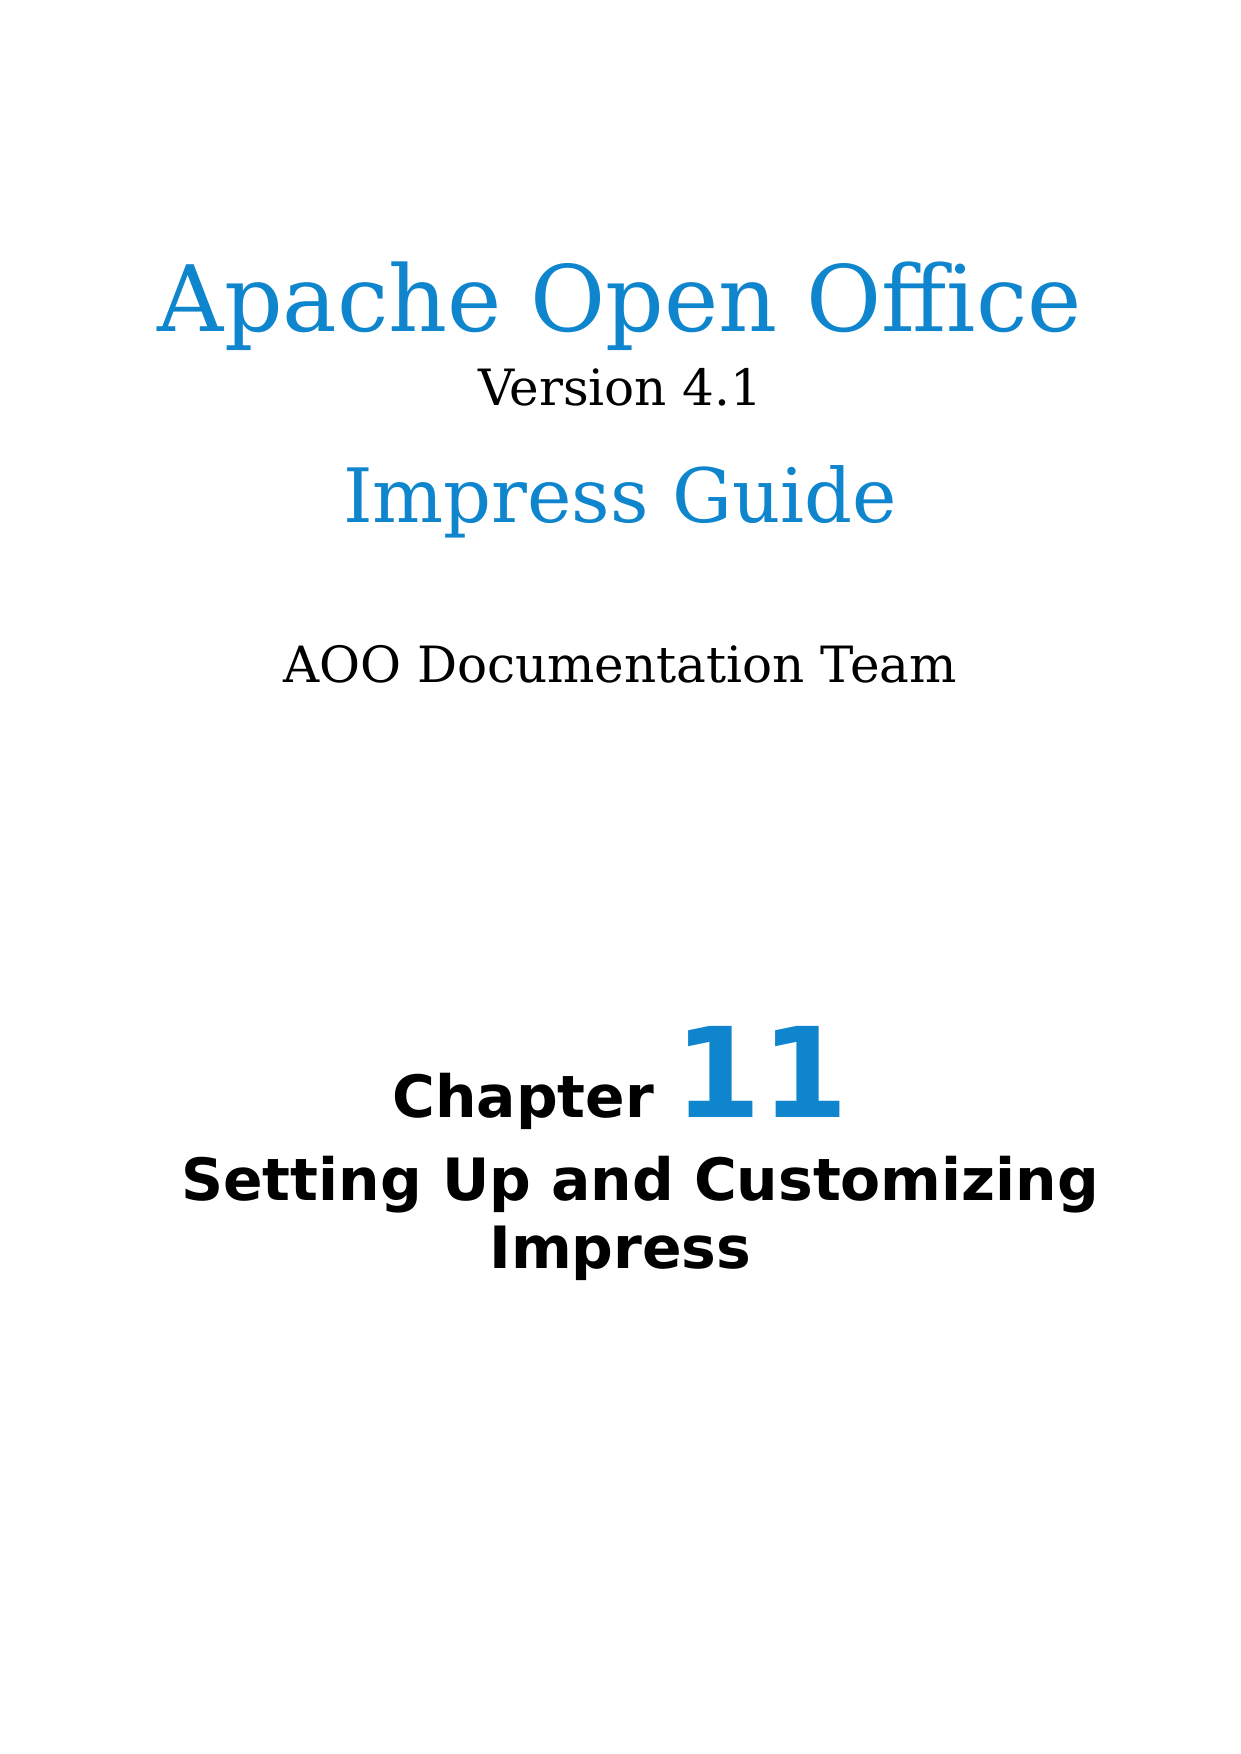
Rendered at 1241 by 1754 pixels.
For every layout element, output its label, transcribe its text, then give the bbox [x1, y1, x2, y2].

text Apache Open Office [136, 246, 1104, 352]
text AOO Documentation Team [136, 636, 1104, 694]
subtitle Chapter 11 Setting Up and Customizing Impress [136, 1001, 1104, 1282]
text Version 4.1 [136, 358, 1104, 417]
text Impress Guide [136, 452, 1104, 540]
